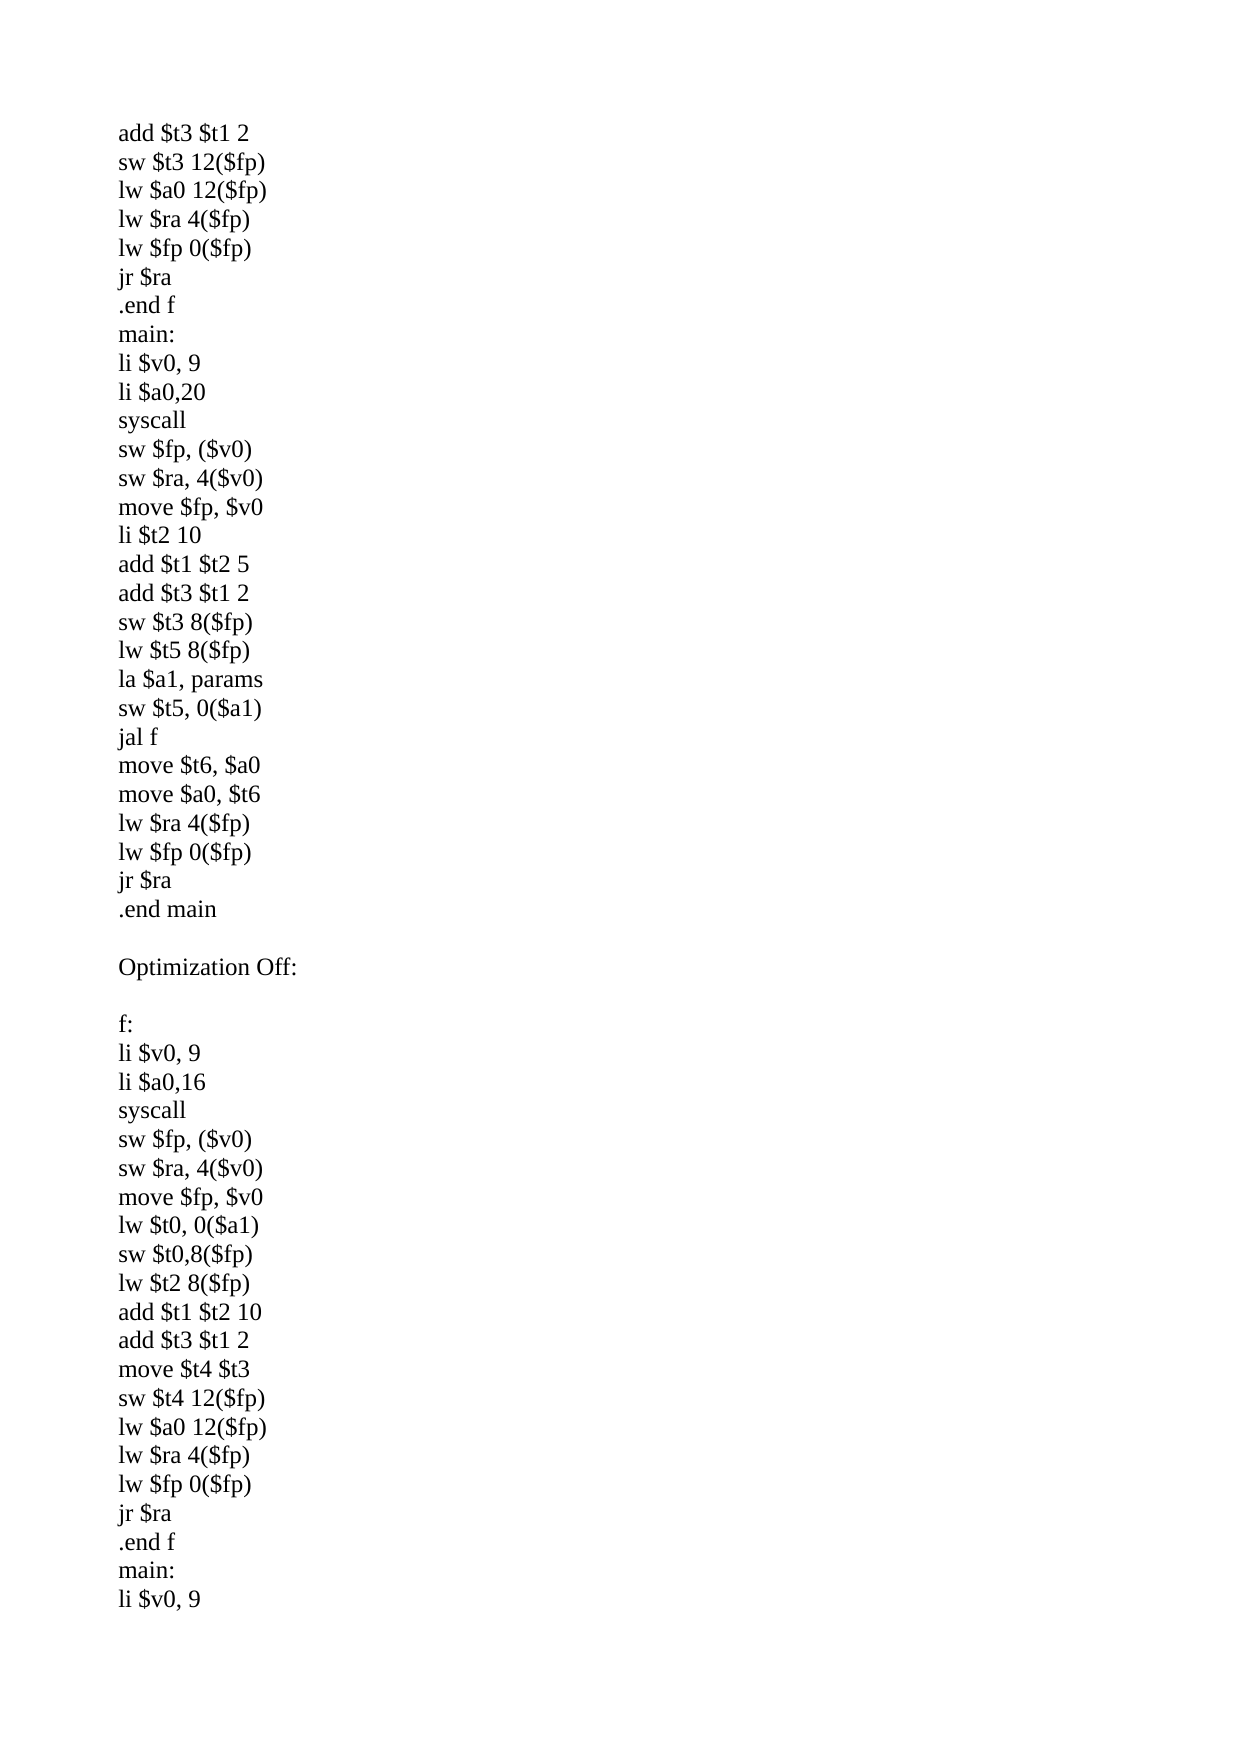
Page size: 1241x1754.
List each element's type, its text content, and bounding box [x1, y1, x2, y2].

text sw $t3 12($fp) [118, 147, 1122, 176]
text li $t2 10 [118, 521, 1122, 549]
text li $v0, 9 [118, 1038, 1122, 1067]
text Optimization Off: [118, 952, 1122, 981]
text add $t3 $t1 2 [118, 1326, 1122, 1354]
text sw $t0,8($fp) [118, 1239, 1122, 1268]
text jr $ra [118, 866, 1122, 894]
text lw $a0 12($fp) [118, 1412, 1122, 1441]
text lw $t0, 0($a1) [118, 1211, 1122, 1239]
text syscall [118, 406, 1122, 434]
text li $v0, 9 [118, 348, 1122, 377]
text sw $ra, 4($v0) [118, 463, 1122, 492]
text .end f [118, 1527, 1122, 1556]
text main: [118, 1556, 1122, 1584]
text add $t3 $t1 2 [118, 118, 1122, 147]
text lw $fp 0($fp) [118, 1469, 1122, 1498]
text jr $ra [118, 262, 1122, 291]
text sw $t5, 0($a1) [118, 693, 1122, 722]
text add $t1 $t2 5 [118, 549, 1122, 578]
text lw $fp 0($fp) [118, 233, 1122, 262]
text lw $ra 4($fp) [118, 204, 1122, 233]
text li $a0,20 [118, 377, 1122, 406]
text sw $fp, ($v0) [118, 434, 1122, 463]
text add $t3 $t1 2 [118, 578, 1122, 607]
text la $a1, params [118, 664, 1122, 693]
text f: [118, 1009, 1122, 1038]
text sw $ra, 4($v0) [118, 1153, 1122, 1182]
text jr $ra [118, 1498, 1122, 1527]
text syscall [118, 1096, 1122, 1124]
text lw $ra 4($fp) [118, 808, 1122, 837]
text jal f [118, 722, 1122, 751]
text lw $fp 0($fp) [118, 837, 1122, 866]
text sw $t4 12($fp) [118, 1383, 1122, 1412]
text move $fp, $v0 [118, 492, 1122, 521]
text li $v0, 9 [118, 1584, 1122, 1613]
text move $fp, $v0 [118, 1182, 1122, 1211]
text lw $a0 12($fp) [118, 176, 1122, 204]
text move $a0, $t6 [118, 779, 1122, 808]
text move $t4 $t3 [118, 1354, 1122, 1383]
text main: [118, 319, 1122, 348]
text sw $fp, ($v0) [118, 1124, 1122, 1153]
text add $t1 $t2 10 [118, 1297, 1122, 1326]
text lw $t2 8($fp) [118, 1268, 1122, 1297]
text lw $t5 8($fp) [118, 636, 1122, 664]
text lw $ra 4($fp) [118, 1441, 1122, 1469]
text move $t6, $a0 [118, 751, 1122, 779]
text .end f [118, 291, 1122, 319]
text .end main [118, 894, 1122, 923]
text li $a0,16 [118, 1067, 1122, 1096]
text sw $t3 8($fp) [118, 607, 1122, 636]
